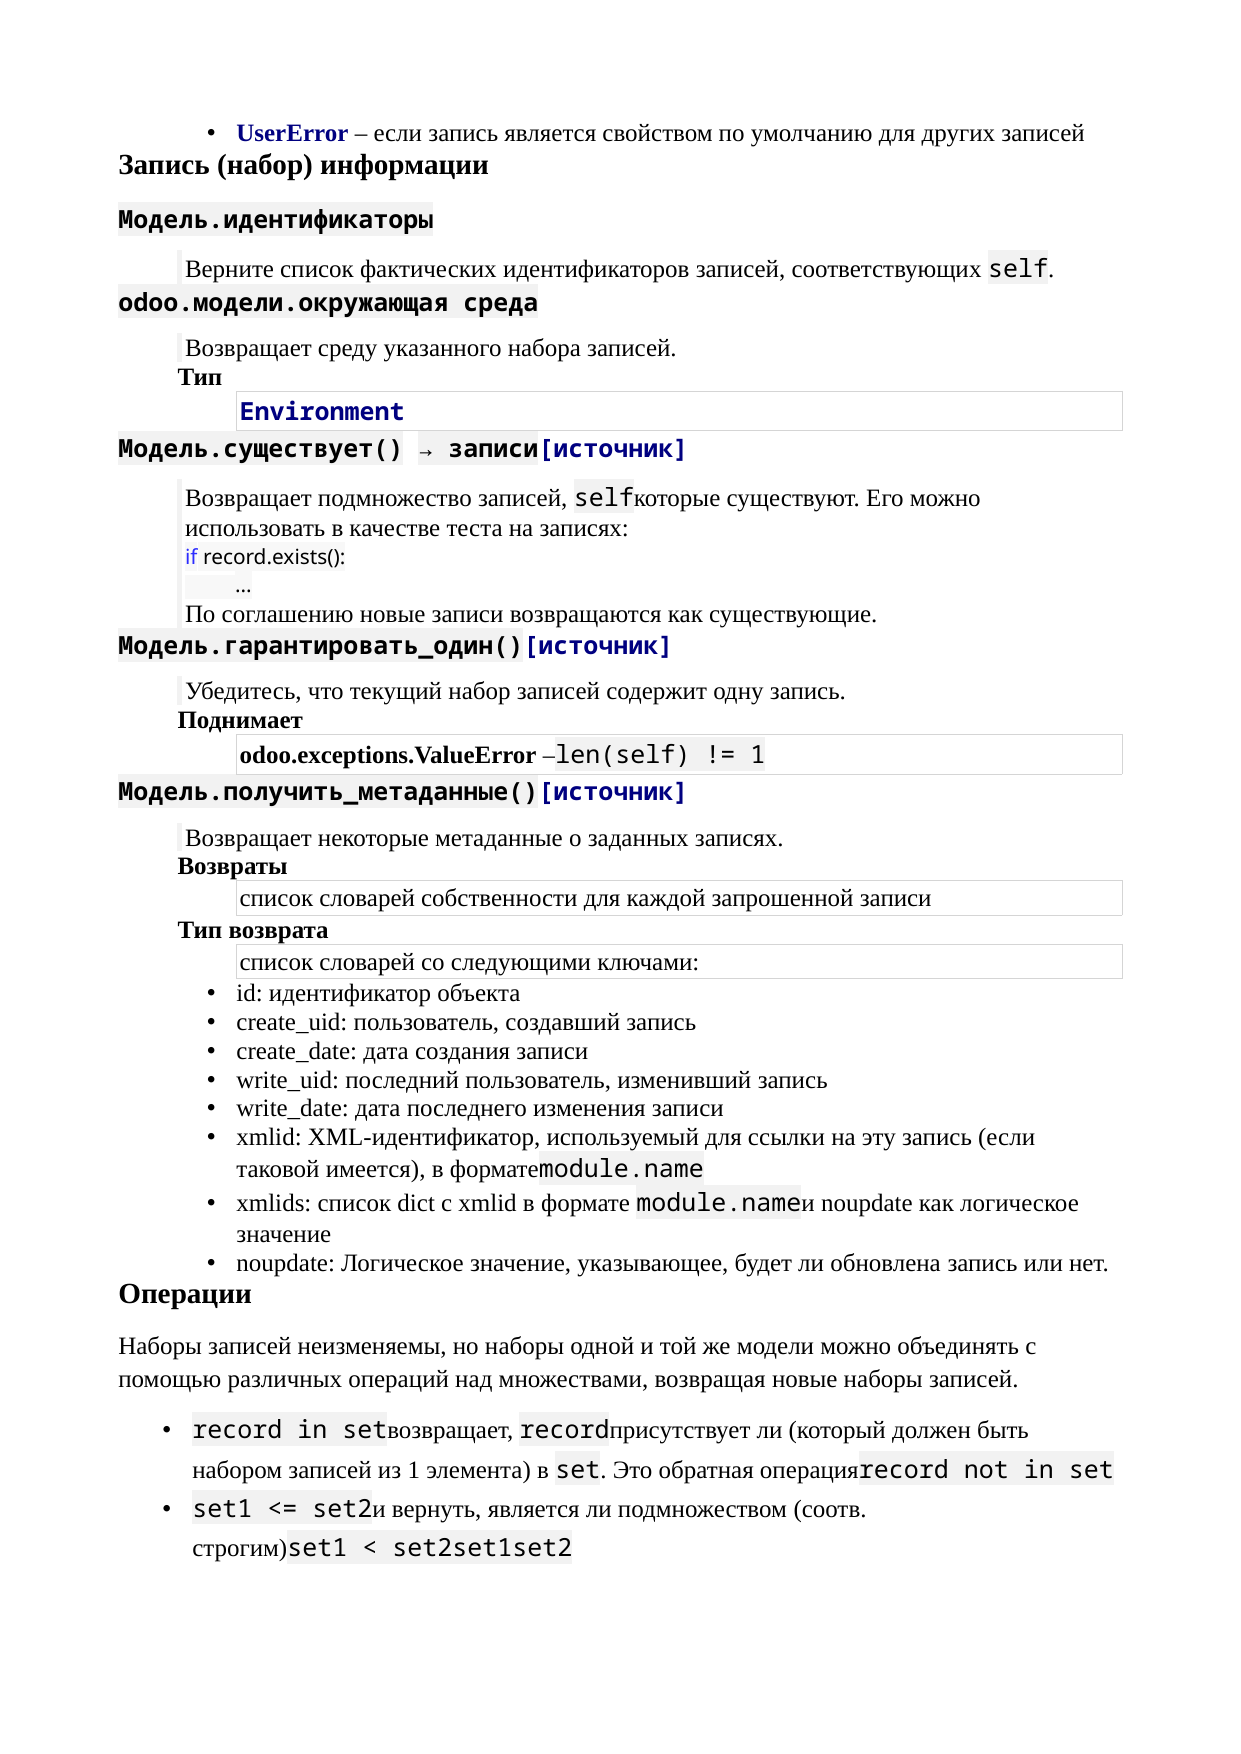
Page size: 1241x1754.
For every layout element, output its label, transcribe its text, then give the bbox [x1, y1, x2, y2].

subtitle odoo.модели.окружающая среда [118, 284, 1122, 318]
subtitle Операции [118, 1277, 1122, 1310]
list Возвращает некоторые метаданные о заданных записях. [182, 823, 1122, 851]
list xmlid: XML-идентификатор, используемый для ссылки на эту запись (если таковой имеется), в форматеmodule.name [236, 1122, 1122, 1185]
list id: идентификатор объекта [236, 979, 1122, 1007]
subtitle Возвраты [177, 851, 1122, 880]
list UserError – если запись является свойством по умолчанию для других записей [236, 118, 1122, 147]
list Верните список фактических идентификаторов записей, соответствующих self. [182, 250, 1122, 284]
list set1 <= set2и вернуть, является ли подмножеством (соотв. строгим)set1 < set2set1set2 [162, 1490, 1122, 1564]
subtitle Модель.существует() → записи[источник] [118, 431, 1122, 465]
subtitle Тип возврата [177, 915, 1122, 944]
list write_date: дата последнего изменения записи [236, 1093, 1122, 1122]
list write_uid: последний пользователь, изменивший запись [236, 1065, 1122, 1093]
text if record.exists(): [182, 542, 1122, 571]
subtitle Тип [177, 362, 1122, 391]
list odoo.exceptions.ValueError –len(self) != 1 [237, 735, 1122, 774]
list create_date: дата создания записи [236, 1036, 1122, 1065]
list noupdate: Логическое значение, указывающее, будет ли обновлена ​​запись или нет. [236, 1248, 1122, 1277]
list По соглашению новые записи возвращаются как существующие. [182, 599, 1122, 628]
subtitle Поднимает [177, 705, 1122, 734]
list xmlids: список dict с xmlid в формате module.nameи noupdate как логическое значение [236, 1185, 1122, 1248]
list список словарей со следующими ключами: [237, 945, 1122, 978]
subtitle Модель.идентификаторы [118, 202, 1122, 236]
subtitle Модель.гарантировать_один()[источник] [118, 628, 1122, 662]
list Возвращает подмножество записей, selfкоторые существуют. Его можно использовать в качестве теста на записях: [182, 479, 1122, 542]
list список словарей собственности для каждой запрошенной записи [237, 881, 1122, 915]
list create_uid: пользователь, создавший запись [236, 1007, 1122, 1036]
text ... [182, 571, 1122, 599]
list record in setвозвращает, recordприсутствует ли (который должен быть набором записей из 1 элемента) в set. Это обратная операцияrecord not in set [162, 1412, 1122, 1485]
list Возвращает среду указанного набора записей. [182, 333, 1122, 362]
subtitle Модель.получить_метаданные()[источник] [118, 774, 1122, 808]
text Наборы записей неизменяемы, но наборы одной и той же модели можно объединять с помощью различных операций над множествами, возвращая новые наборы записей. [118, 1331, 1122, 1393]
list Environment [237, 392, 1122, 430]
subtitle Запись (набор) информации [118, 147, 1122, 180]
list Убедитесь, что текущий набор записей содержит одну запись. [182, 676, 1122, 705]
